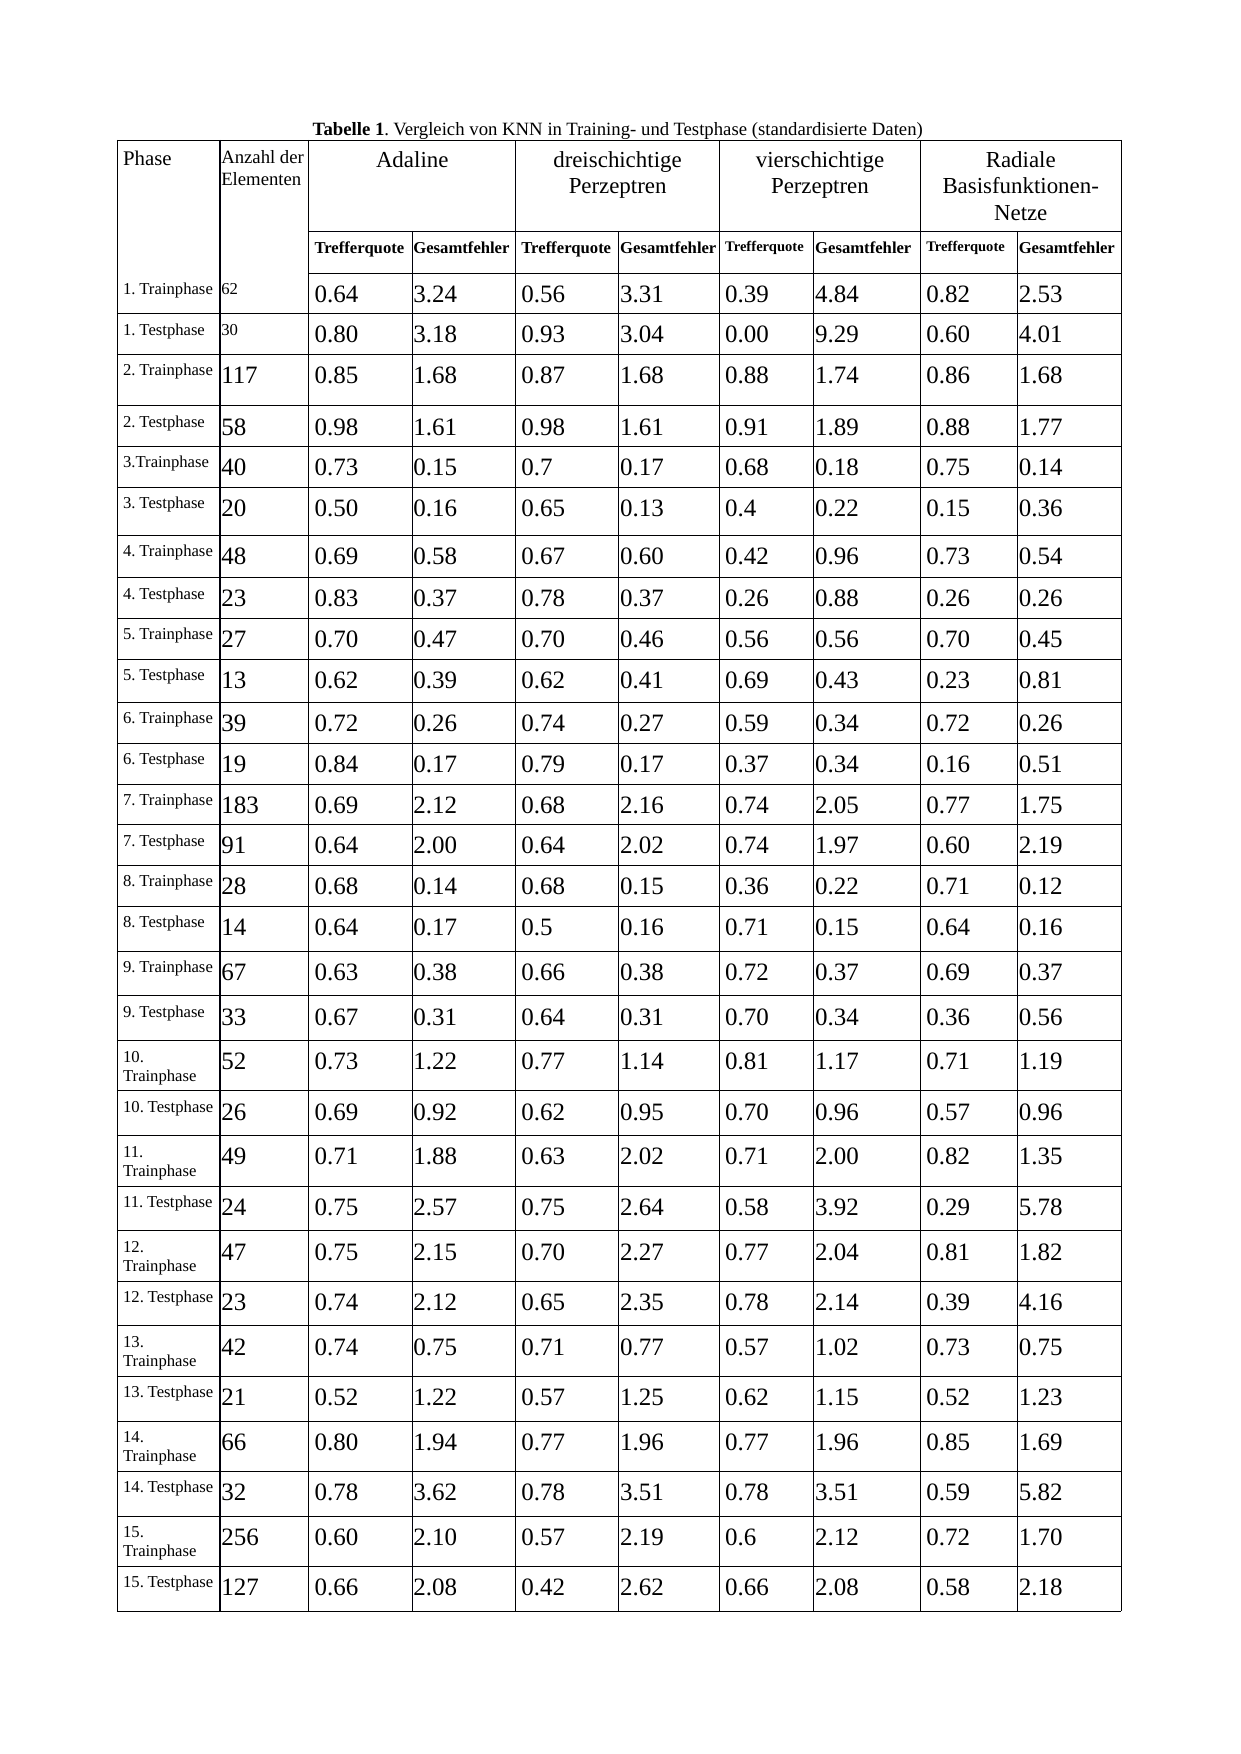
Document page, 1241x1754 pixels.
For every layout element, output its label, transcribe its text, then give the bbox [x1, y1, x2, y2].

table_cell 0.36 [921, 996, 1017, 1040]
table_cell 0.57 [516, 1377, 618, 1421]
table_cell 0.16 [619, 907, 719, 951]
table_cell 0.54 [1018, 536, 1121, 577]
table_cell 0.62 [309, 660, 412, 702]
table_cell 0.71 [720, 1136, 813, 1186]
table_cell 2.00 [814, 1136, 920, 1186]
table_cell 0.96 [814, 536, 920, 577]
table_cell 0.91 [720, 406, 813, 446]
table_cell 0.81 [720, 1041, 813, 1090]
table_cell 0.51 [1018, 744, 1121, 783]
table_cell 0.82 [921, 1136, 1017, 1186]
table_cell 2.19 [1018, 825, 1121, 865]
table_cell 4. Testphase [118, 578, 219, 618]
table_cell 11. Testphase [118, 1187, 219, 1230]
table_cell 2.05 [814, 785, 920, 824]
table_cell 0.77 [720, 1422, 813, 1471]
table_cell 0.60 [921, 825, 1017, 865]
table_cell 20 [221, 488, 308, 535]
table_cell 0.85 [309, 355, 412, 405]
table_cell 0.71 [720, 907, 813, 951]
table_cell 9. Trainphase [118, 952, 219, 995]
table_cell 1.61 [619, 406, 719, 446]
table_cell 0.4 [720, 488, 813, 535]
table_cell 1.75 [1018, 785, 1121, 824]
table_cell 0.64 [309, 825, 412, 865]
table_cell 0.81 [921, 1231, 1017, 1281]
table_cell 1.89 [814, 406, 920, 446]
table_cell 0.65 [516, 1282, 618, 1325]
table_cell 2.64 [619, 1187, 719, 1230]
table_cell 26 [221, 1091, 308, 1135]
table_cell 0.39 [720, 274, 813, 313]
table_cell 0.77 [619, 1326, 719, 1376]
table_cell 0.22 [814, 866, 920, 906]
table_cell 0.78 [309, 1472, 412, 1516]
table_cell 4.01 [1018, 314, 1121, 354]
table_cell 0.26 [921, 578, 1017, 618]
table_cell 0.72 [921, 703, 1017, 743]
table_cell 0.68 [720, 447, 813, 487]
table_cell 0.62 [516, 1091, 618, 1135]
table_cell 2.00 [413, 825, 515, 865]
table_cell 0.69 [309, 1091, 412, 1135]
table_cell 5.82 [1018, 1472, 1121, 1516]
table_cell 32 [221, 1472, 308, 1516]
table_cell 4. Trainphase [118, 536, 219, 577]
table_cell 0.17 [413, 744, 515, 783]
table_cell 0.98 [516, 406, 618, 446]
table_cell 0.71 [921, 866, 1017, 906]
table_cell 58 [221, 406, 308, 446]
table_cell 49 [221, 1136, 308, 1186]
table_cell 0.00 [720, 314, 813, 354]
table_cell 0.73 [309, 447, 412, 487]
table_cell 0.67 [309, 996, 412, 1040]
table_cell 1. Testphase [118, 314, 219, 354]
table_cell Trefferquote [921, 232, 1017, 272]
table_cell 0.66 [720, 1567, 813, 1611]
table_cell 0.46 [619, 619, 719, 659]
table_cell 8. Testphase [118, 907, 219, 951]
table_cell Gesamtfehler [1018, 232, 1121, 272]
table_cell 0.15 [921, 488, 1017, 535]
table_cell 0.42 [516, 1567, 618, 1611]
table_cell 2.12 [413, 1282, 515, 1325]
table_cell 0.60 [309, 1517, 412, 1566]
table_cell 1.23 [1018, 1377, 1121, 1421]
table_cell 3.24 [413, 274, 515, 313]
table_cell 0.45 [1018, 619, 1121, 659]
table_cell 1. Trainphase [118, 273, 219, 313]
table_cell 0.80 [309, 314, 412, 354]
table_cell 0.80 [309, 1422, 412, 1471]
table_cell 0.15 [619, 866, 719, 906]
table_cell 1.68 [1018, 355, 1121, 405]
table_cell 0.58 [720, 1187, 813, 1230]
table_cell 13. Testphase [118, 1377, 219, 1421]
table_cell 21 [221, 1377, 308, 1421]
table_cell 1.69 [1018, 1422, 1121, 1471]
table_cell 2.14 [814, 1282, 920, 1325]
table_cell 0.29 [921, 1187, 1017, 1230]
table_cell 0.70 [720, 1091, 813, 1135]
table_cell 0.78 [720, 1472, 813, 1516]
table_cell 0.15 [413, 447, 515, 487]
table_cell 0.38 [413, 952, 515, 995]
table_cell 0.66 [516, 952, 618, 995]
table_cell 1.68 [619, 355, 719, 405]
table_cell 0.42 [720, 536, 813, 577]
table_cell 0.60 [921, 314, 1017, 354]
table_cell 0.77 [516, 1041, 618, 1090]
table_cell 2.27 [619, 1231, 719, 1281]
table_header dreischichtige Perzeptren [516, 141, 719, 231]
table_cell 0.75 [516, 1187, 618, 1230]
table_cell 67 [221, 952, 308, 995]
table_cell 256 [221, 1517, 308, 1566]
table_cell 0.98 [309, 406, 412, 446]
table_cell 0.72 [921, 1517, 1017, 1566]
table_cell 0.69 [309, 536, 412, 577]
table_cell 0.68 [516, 785, 618, 824]
table_cell 62 [221, 273, 308, 313]
table_cell 0.75 [921, 447, 1017, 487]
table_cell 1.15 [814, 1377, 920, 1421]
table_cell 0.17 [619, 447, 719, 487]
table_cell 0.39 [921, 1282, 1017, 1325]
table_cell 0.69 [309, 785, 412, 824]
table_cell 19 [221, 744, 308, 783]
table_cell 0.75 [309, 1231, 412, 1281]
table_cell 0.17 [619, 744, 719, 783]
table_cell 2.10 [413, 1517, 515, 1566]
table_cell 0.66 [309, 1567, 412, 1611]
table_cell 0.70 [720, 996, 813, 1040]
table_cell 14. Trainphase [118, 1422, 219, 1471]
table_cell 0.88 [921, 406, 1017, 446]
text Tabelle 1. Vergleich von KNN in Training- und Testphase (standardisierte Daten) [118, 118, 1122, 140]
table_cell 0.31 [619, 996, 719, 1040]
table_cell 0.74 [309, 1282, 412, 1325]
table_header vierschichtige Perzeptren [720, 141, 920, 231]
table_cell 0.63 [516, 1136, 618, 1186]
table_cell 2.12 [814, 1517, 920, 1566]
table_cell 0.56 [516, 274, 618, 313]
table_cell 0.52 [921, 1377, 1017, 1421]
table_cell 3.62 [413, 1472, 515, 1516]
table_cell 0.16 [413, 488, 515, 535]
table_cell 0.75 [413, 1326, 515, 1376]
table_cell 1.14 [619, 1041, 719, 1090]
table_cell 1.02 [814, 1326, 920, 1376]
table_cell 0.96 [1018, 1091, 1121, 1135]
table_cell 0.37 [1018, 952, 1121, 995]
table_cell 3.Trainphase [118, 447, 219, 487]
table_cell 0.64 [516, 825, 618, 865]
table_cell 0.14 [1018, 447, 1121, 487]
table_cell 47 [221, 1231, 308, 1281]
table_cell 1.22 [413, 1377, 515, 1421]
table_cell 7. Trainphase [118, 785, 219, 824]
table_cell 1.19 [1018, 1041, 1121, 1090]
table_cell 2. Testphase [118, 406, 219, 446]
table_cell 2.19 [619, 1517, 719, 1566]
table_cell 2.15 [413, 1231, 515, 1281]
table_cell 6. Testphase [118, 744, 219, 783]
table_cell 0.88 [814, 578, 920, 618]
table_cell 0.77 [516, 1422, 618, 1471]
table_cell 0.26 [720, 578, 813, 618]
table_cell 0.17 [413, 907, 515, 951]
table_cell 10. Testphase [118, 1091, 219, 1135]
table_cell 0.37 [413, 578, 515, 618]
table_cell 0.73 [309, 1041, 412, 1090]
table_cell 0.56 [720, 619, 813, 659]
table_cell 0.62 [720, 1377, 813, 1421]
table_cell 0.16 [1018, 907, 1121, 951]
table_cell 0.85 [921, 1422, 1017, 1471]
table_cell 0.78 [516, 578, 618, 618]
table_cell Trefferquote [309, 232, 412, 272]
table_cell 13 [221, 660, 308, 702]
table_cell 0.36 [720, 866, 813, 906]
table_cell 1.68 [413, 355, 515, 405]
table_cell 0.74 [309, 1326, 412, 1376]
table_cell 2.53 [1018, 274, 1121, 313]
table_cell Gesamtfehler [814, 232, 920, 272]
table_cell 30 [221, 314, 308, 354]
table_cell 4.84 [814, 274, 920, 313]
table_cell 28 [221, 866, 308, 906]
table_cell 1.74 [814, 355, 920, 405]
table_cell 0.72 [720, 952, 813, 995]
table_cell 3.18 [413, 314, 515, 354]
table_cell 0.26 [1018, 578, 1121, 618]
table_cell Trefferquote [516, 232, 618, 272]
table_cell 0.84 [309, 744, 412, 783]
table_cell 91 [221, 825, 308, 865]
table_cell 15. Trainphase [118, 1517, 219, 1566]
table_cell 6. Trainphase [118, 703, 219, 743]
table_cell 0.73 [921, 1326, 1017, 1376]
table_cell 0.64 [921, 907, 1017, 951]
table_header Adaline [309, 141, 515, 231]
table_cell 2.02 [619, 825, 719, 865]
table_cell 0.67 [516, 536, 618, 577]
table_cell 0.26 [1018, 703, 1121, 743]
table_cell 0.58 [921, 1567, 1017, 1611]
table_cell 5. Trainphase [118, 619, 219, 659]
table_cell 0.74 [720, 785, 813, 824]
table_cell 2.18 [1018, 1567, 1121, 1611]
table_cell 0.81 [1018, 660, 1121, 702]
table_cell 0.15 [814, 907, 920, 951]
table_cell 2.08 [413, 1567, 515, 1611]
table_cell 1.22 [413, 1041, 515, 1090]
table_cell 0.43 [814, 660, 920, 702]
table_cell 0.18 [814, 447, 920, 487]
table_header Anzahl der Elementen [221, 141, 308, 272]
table_cell 0.70 [921, 619, 1017, 659]
table_cell 5.78 [1018, 1187, 1121, 1230]
table_cell 8. Trainphase [118, 866, 219, 906]
table_cell 0.65 [516, 488, 618, 535]
table_cell 0.87 [516, 355, 618, 405]
table_cell 1.97 [814, 825, 920, 865]
table_cell 3.31 [619, 274, 719, 313]
table_cell 0.75 [1018, 1326, 1121, 1376]
table_cell 39 [221, 703, 308, 743]
table_cell 9. Testphase [118, 996, 219, 1040]
table_cell 0.68 [309, 866, 412, 906]
table_cell 2.12 [413, 785, 515, 824]
table_cell 1.94 [413, 1422, 515, 1471]
table_cell 0.22 [814, 488, 920, 535]
table_cell 1.96 [619, 1422, 719, 1471]
table_cell 0.57 [516, 1517, 618, 1566]
table_cell 0.6 [720, 1517, 813, 1566]
table_cell 0.71 [921, 1041, 1017, 1090]
table_cell 0.74 [516, 703, 618, 743]
table_cell 0.13 [619, 488, 719, 535]
table_header Phase [118, 141, 219, 272]
table_cell 0.77 [921, 785, 1017, 824]
table_cell 4.16 [1018, 1282, 1121, 1325]
table_cell 0.58 [413, 536, 515, 577]
table_cell 0.70 [516, 619, 618, 659]
table_cell 0.64 [309, 907, 412, 951]
table_cell 1.25 [619, 1377, 719, 1421]
table_cell 0.79 [516, 744, 618, 783]
table_cell 33 [221, 996, 308, 1040]
table_cell 0.69 [921, 952, 1017, 995]
table_cell 0.88 [720, 355, 813, 405]
table_cell 52 [221, 1041, 308, 1090]
table_cell 42 [221, 1326, 308, 1376]
table_cell 0.27 [619, 703, 719, 743]
table_cell 2.35 [619, 1282, 719, 1325]
table_cell 0.75 [309, 1187, 412, 1230]
table_cell 48 [221, 536, 308, 577]
table_cell 15. Testphase [118, 1567, 219, 1611]
table_cell 2.16 [619, 785, 719, 824]
table_cell Gesamtfehler [413, 232, 515, 272]
table_cell 0.57 [921, 1091, 1017, 1135]
table_cell 0.37 [720, 744, 813, 783]
table_cell 40 [221, 447, 308, 487]
table_cell 0.64 [309, 274, 412, 313]
table_cell 0.34 [814, 744, 920, 783]
table_cell 3.51 [814, 1472, 920, 1516]
table_cell 27 [221, 619, 308, 659]
table_cell Gesamtfehler [619, 232, 719, 272]
table_cell 2.08 [814, 1567, 920, 1611]
table_cell 2. Trainphase [118, 355, 219, 405]
table_cell 11. Trainphase [118, 1136, 219, 1186]
table_cell 10. Trainphase [118, 1041, 219, 1090]
table_cell 0.39 [413, 660, 515, 702]
table_cell 0.41 [619, 660, 719, 702]
table_cell 0.5 [516, 907, 618, 951]
table_cell 1.82 [1018, 1231, 1121, 1281]
table_cell 0.52 [309, 1377, 412, 1421]
table_cell 0.68 [516, 866, 618, 906]
table_cell 0.47 [413, 619, 515, 659]
table_cell 1.88 [413, 1136, 515, 1186]
table_cell 0.71 [309, 1136, 412, 1186]
table_cell 0.78 [720, 1282, 813, 1325]
table_cell 0.34 [814, 996, 920, 1040]
table_cell 0.82 [921, 274, 1017, 313]
table_cell 0.70 [309, 619, 412, 659]
table_cell 0.23 [921, 660, 1017, 702]
table_cell 3.51 [619, 1472, 719, 1516]
table_cell 7. Testphase [118, 825, 219, 865]
table_cell 0.62 [516, 660, 618, 702]
table_cell 0.16 [921, 744, 1017, 783]
table_cell 0.93 [516, 314, 618, 354]
table_cell 66 [221, 1422, 308, 1471]
table_cell 0.60 [619, 536, 719, 577]
table_cell 13. Trainphase [118, 1326, 219, 1376]
table_header Radiale Basisfunktionen-Netze [921, 141, 1121, 231]
table_cell 2.04 [814, 1231, 920, 1281]
table_cell 0.56 [1018, 996, 1121, 1040]
table_cell 2.57 [413, 1187, 515, 1230]
table_cell 0.56 [814, 619, 920, 659]
table_cell 0.57 [720, 1326, 813, 1376]
table_cell 127 [221, 1567, 308, 1611]
table_cell 0.31 [413, 996, 515, 1040]
table_cell 14. Testphase [118, 1472, 219, 1516]
table_cell 0.26 [413, 703, 515, 743]
table_cell 1.35 [1018, 1136, 1121, 1186]
table_cell 0.50 [309, 488, 412, 535]
table_cell 0.38 [619, 952, 719, 995]
table_cell 0.96 [814, 1091, 920, 1135]
table_cell 0.74 [720, 825, 813, 865]
table_cell 23 [221, 1282, 308, 1325]
table_cell 0.34 [814, 703, 920, 743]
table_cell 183 [221, 785, 308, 824]
table_cell 3. Testphase [118, 488, 219, 535]
table_cell 0.37 [619, 578, 719, 618]
table_cell 0.7 [516, 447, 618, 487]
table_cell 1.17 [814, 1041, 920, 1090]
table_cell 0.14 [413, 866, 515, 906]
table_cell 0.72 [309, 703, 412, 743]
table_cell 0.59 [720, 703, 813, 743]
table_cell 12. Trainphase [118, 1231, 219, 1281]
table_cell 0.36 [1018, 488, 1121, 535]
table_cell 0.63 [309, 952, 412, 995]
table_cell 0.73 [921, 536, 1017, 577]
table_cell 23 [221, 578, 308, 618]
table_cell 24 [221, 1187, 308, 1230]
table_cell Trefferquote [720, 232, 813, 272]
table_cell 0.70 [516, 1231, 618, 1281]
table_cell 1.70 [1018, 1517, 1121, 1566]
table_cell 1.77 [1018, 406, 1121, 446]
table_cell 117 [221, 355, 308, 405]
table_cell 0.92 [413, 1091, 515, 1135]
table_cell 3.92 [814, 1187, 920, 1230]
table_cell 12. Testphase [118, 1282, 219, 1325]
table_cell 2.02 [619, 1136, 719, 1186]
table_cell 0.78 [516, 1472, 618, 1516]
table_cell 1.61 [413, 406, 515, 446]
table_cell 0.95 [619, 1091, 719, 1135]
table_cell 0.86 [921, 355, 1017, 405]
table_cell 14 [221, 907, 308, 951]
table_cell 0.83 [309, 578, 412, 618]
table_cell 5. Testphase [118, 660, 219, 702]
table_cell 0.64 [516, 996, 618, 1040]
table_cell 0.12 [1018, 866, 1121, 906]
table_cell 0.69 [720, 660, 813, 702]
table_cell 0.71 [516, 1326, 618, 1376]
table_cell 0.59 [921, 1472, 1017, 1516]
table_cell 1.96 [814, 1422, 920, 1471]
table_cell 0.77 [720, 1231, 813, 1281]
table_cell 0.37 [814, 952, 920, 995]
table_cell 3.04 [619, 314, 719, 354]
table_cell 2.62 [619, 1567, 719, 1611]
table_cell 9.29 [814, 314, 920, 354]
